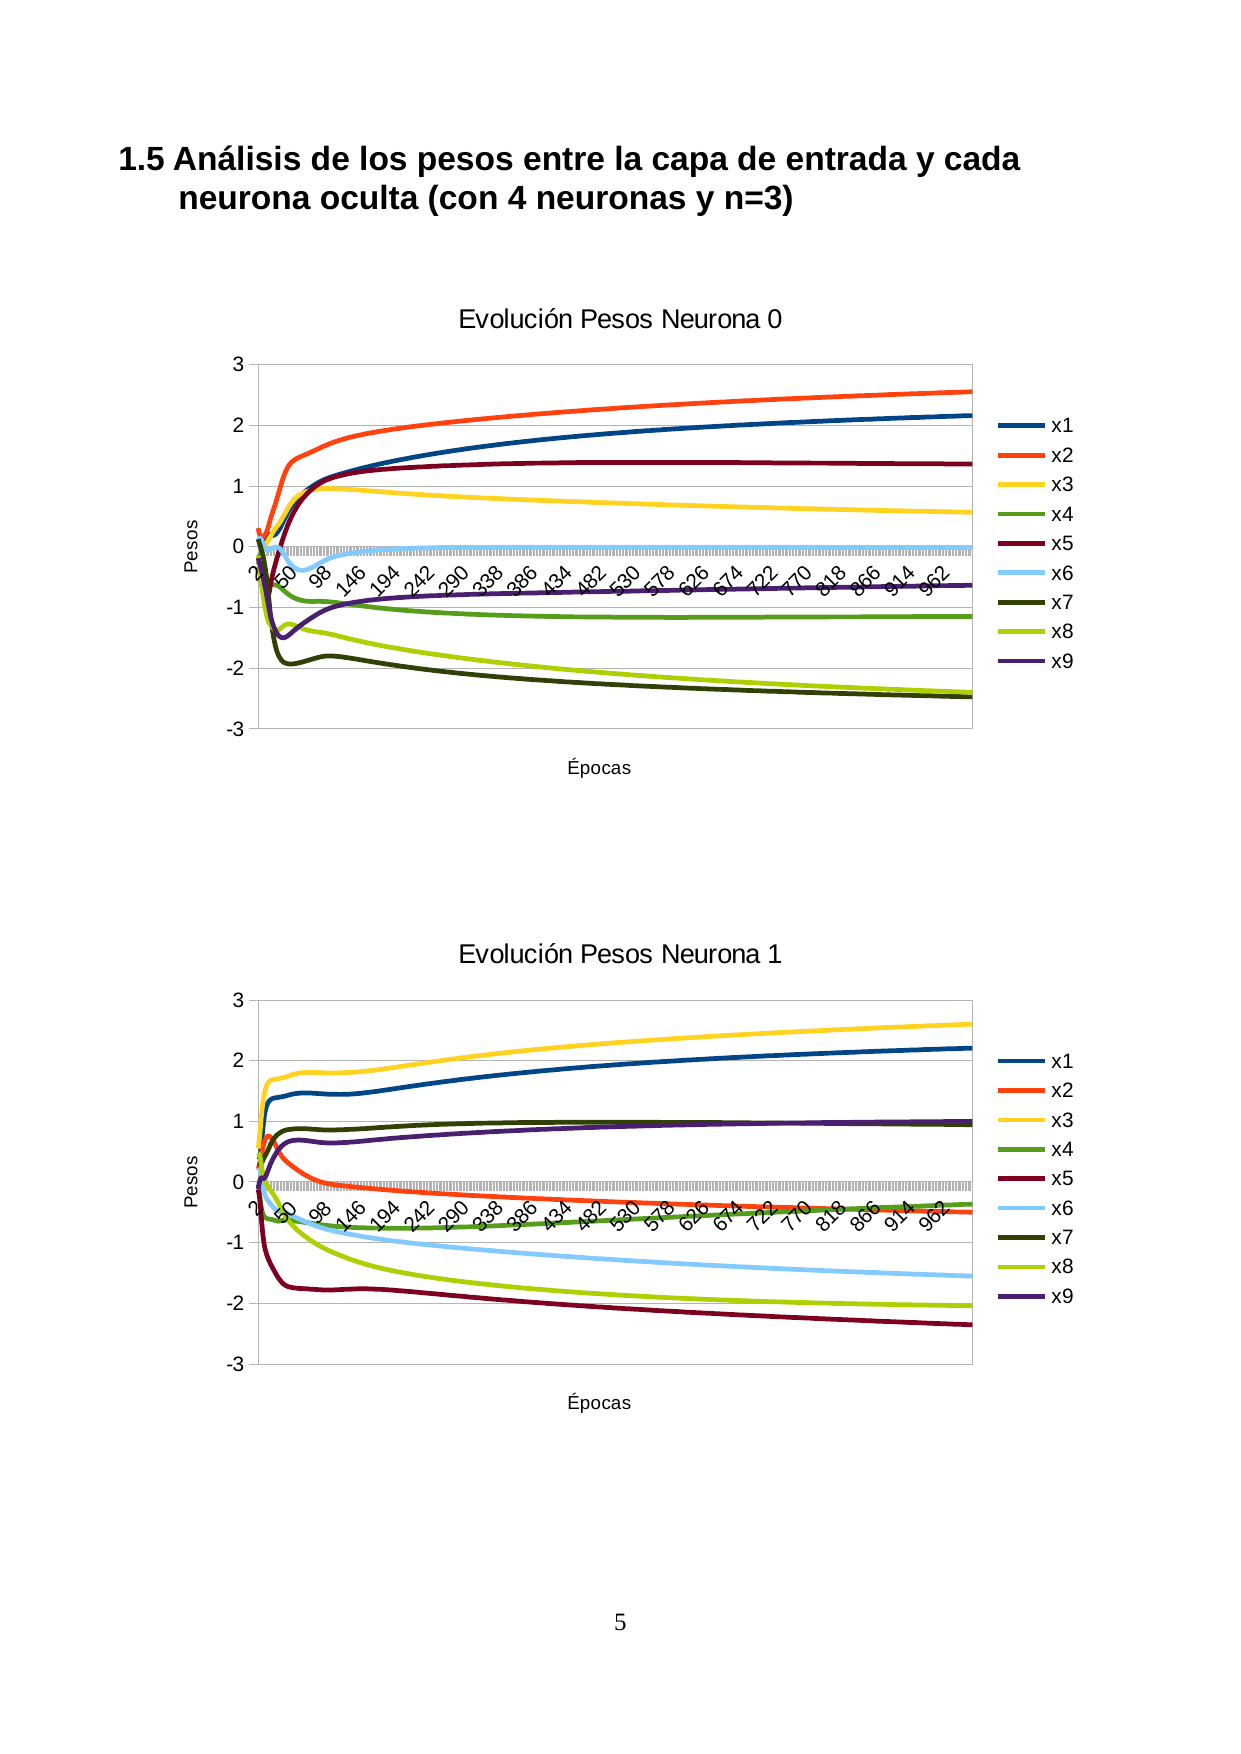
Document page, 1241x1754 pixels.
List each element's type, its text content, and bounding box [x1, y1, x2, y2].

subtitle 1.5 Análisis de los pesos entre la capa de entrada y cada neurona oculta (con 4 neuronas y n=3) [118, 139, 1122, 216]
